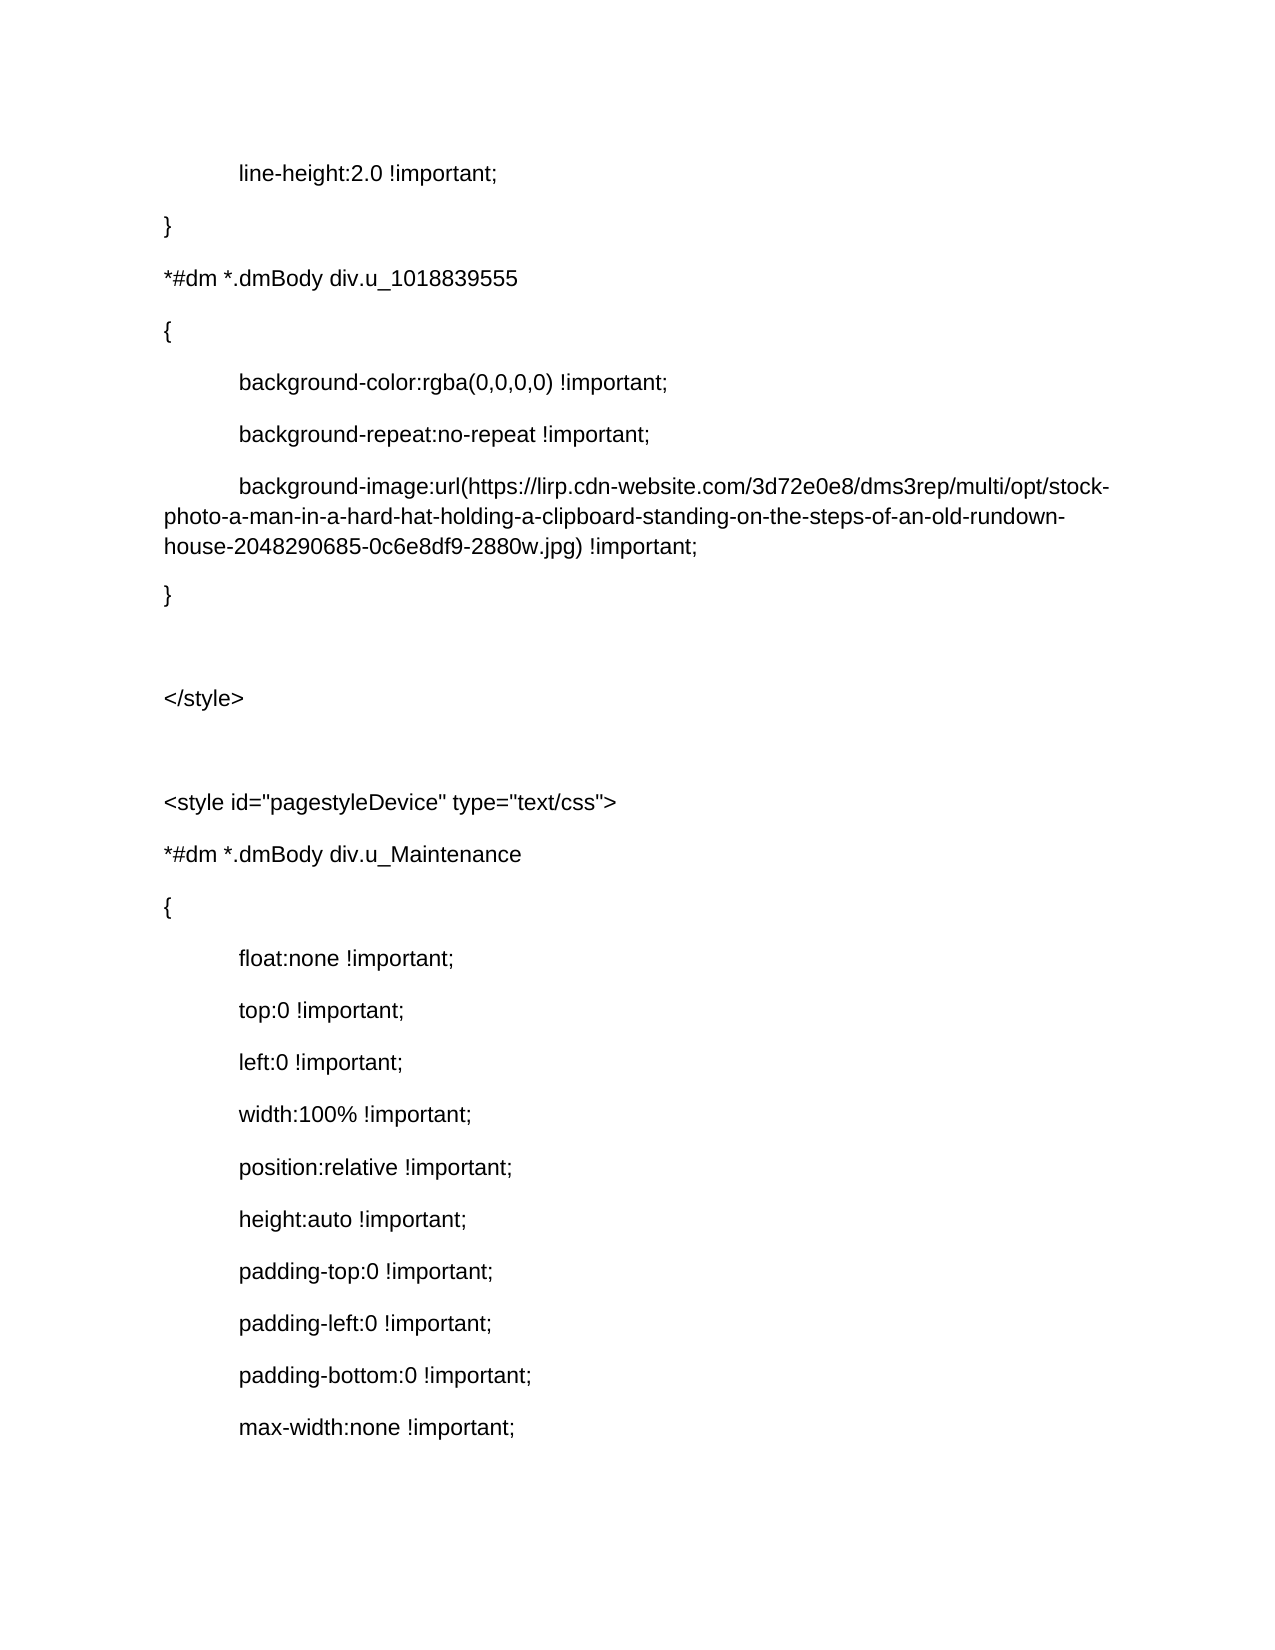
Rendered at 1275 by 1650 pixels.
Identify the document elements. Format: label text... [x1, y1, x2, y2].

table_cell height:auto !important; [153, 1195, 1125, 1247]
table_cell max-width:none !important; [153, 1404, 1125, 1456]
table_cell *#dm *.dmBody div.u_Maintenance [153, 831, 1125, 883]
table_cell top:0 !important; [153, 987, 1125, 1039]
table_cell <style id="pagestyleDevice" type="text/css"> [153, 779, 1125, 831]
table_cell background-color:rgba(0,0,0,0) !important; [153, 358, 1125, 410]
table_cell [153, 622, 1125, 674]
table_cell padding-left:0 !important; [153, 1299, 1125, 1351]
table_cell left:0 !important; [153, 1039, 1125, 1091]
table_cell { [153, 883, 1125, 935]
table_cell padding-bottom:0 !important; [153, 1351, 1125, 1403]
table_cell position:relative !important; [153, 1143, 1125, 1195]
table_cell { [153, 306, 1125, 358]
table_cell float:none !important; [153, 935, 1125, 987]
table_cell width:100% !important; [153, 1091, 1125, 1143]
table_cell background-repeat:no-repeat !important; [153, 410, 1125, 462]
table_cell *#dm *.dmBody div.u_1018839555 [153, 254, 1125, 306]
table_cell } [153, 202, 1125, 254]
table_cell padding-top:0 !important; [153, 1247, 1125, 1299]
table_cell line-height:2.0 !important; [153, 150, 1125, 202]
table_cell </style> [153, 674, 1125, 726]
table_cell [153, 726, 1125, 778]
table_cell } [153, 570, 1125, 622]
table_cell background-image:url(https://lirp.cdn-website.com/3d72e0e8/dms3rep/multi/opt/stock-photo-a-man-in-a-hard-hat-holding-a-clipboard-standing-on-the-steps-of-an-old-rundown-house-2048290685-0c6e8df9-2880w.jpg) !important; [153, 463, 1125, 570]
